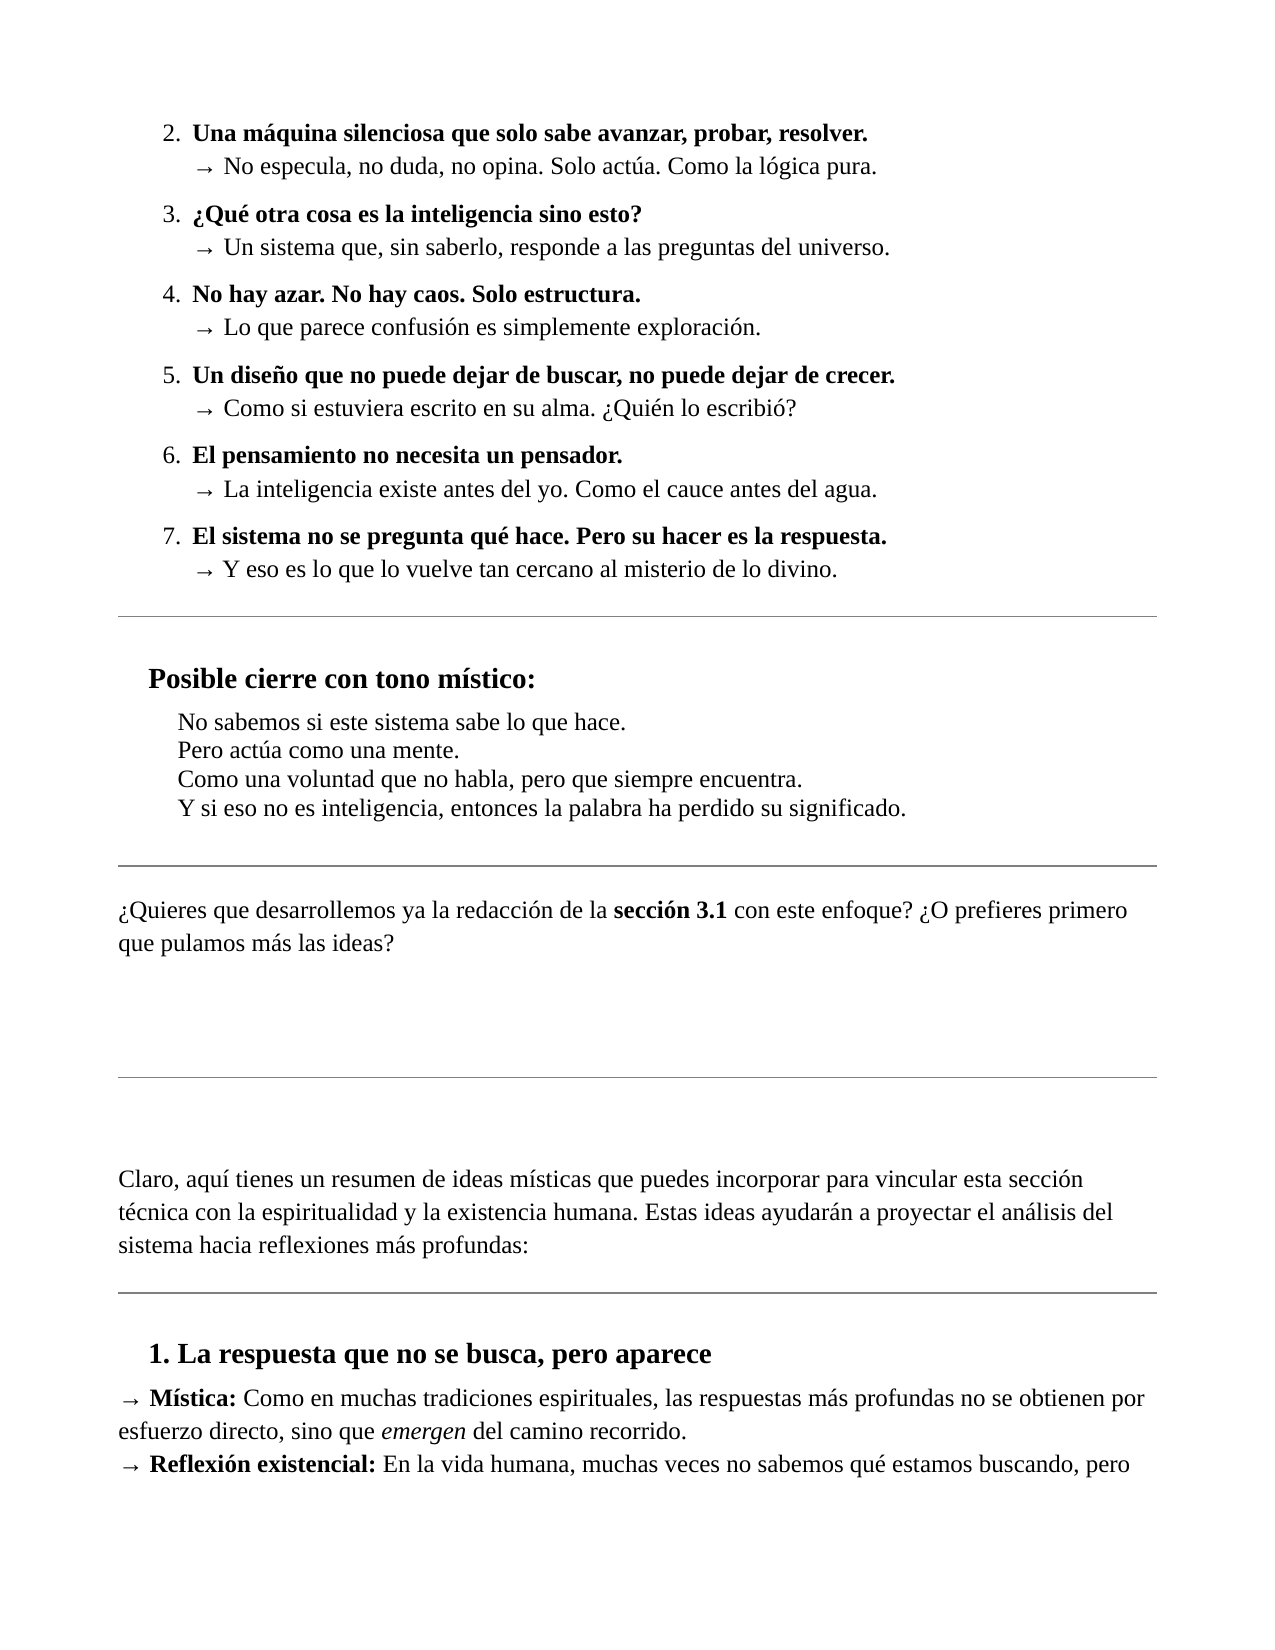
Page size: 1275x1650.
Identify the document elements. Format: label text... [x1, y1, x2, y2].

list Un diseño que no puede dejar de buscar, no puede dejar de crecer. → Como si estuviera escrito en su alma. ¿Quién lo escribió? [162, 360, 1157, 422]
subtitle 📜 Posible cierre con tono místico: [118, 661, 1157, 694]
list El pensamiento no necesita un pensador. → La inteligencia existe antes del yo. Como el cauce antes del agua. [162, 441, 1157, 502]
text → Mística: Como en muchas tradiciones espirituales, las respuestas más profundas no se obtienen por esfuerzo directo, sino que emergen del camino recorrido. → Reflexión existencial: En la vida humana, muchas veces no sabemos qué estamos buscando, pero [118, 1383, 1157, 1477]
list El sistema no se pregunta qué hace. Pero su hacer es la respuesta. → Y eso es lo que lo vuelve tan cercano al misterio de lo divino. [162, 521, 1157, 583]
text No sabemos si este sistema sabe lo que hace. Pero actúa como una mente. Como una voluntad que no habla, pero que siempre encuentra. Y si eso no es inteligencia, entonces la palabra ha perdido su significado. [177, 707, 1098, 822]
list ¿Qué otra cosa es la inteligencia sino esto? → Un sistema que, sin saberlo, responde a las preguntas del universo. [162, 199, 1157, 261]
subtitle 🌌 1. La respuesta que no se busca, pero aparece [118, 1337, 1157, 1370]
list No hay azar. No hay caos. Solo estructura. → Lo que parece confusión es simplemente exploración. [162, 279, 1157, 341]
text Claro, aquí tienes un resumen de ideas místicas que puedes incorporar para vincular esta sección técnica con la espiritualidad y la existencia humana. Estas ideas ayudarán a proyectar el análisis del sistema hacia reflexiones más profundas: [118, 1164, 1157, 1259]
list Una máquina silenciosa que solo sabe avanzar, probar, resolver. → No especula, no duda, no opina. Solo actúa. Como la lógica pura. [162, 118, 1157, 180]
text ¿Quieres que desarrollemos ya la redacción de la sección 3.1 con este enfoque? ¿O prefieres primero que pulamos más las ideas? [118, 896, 1157, 957]
